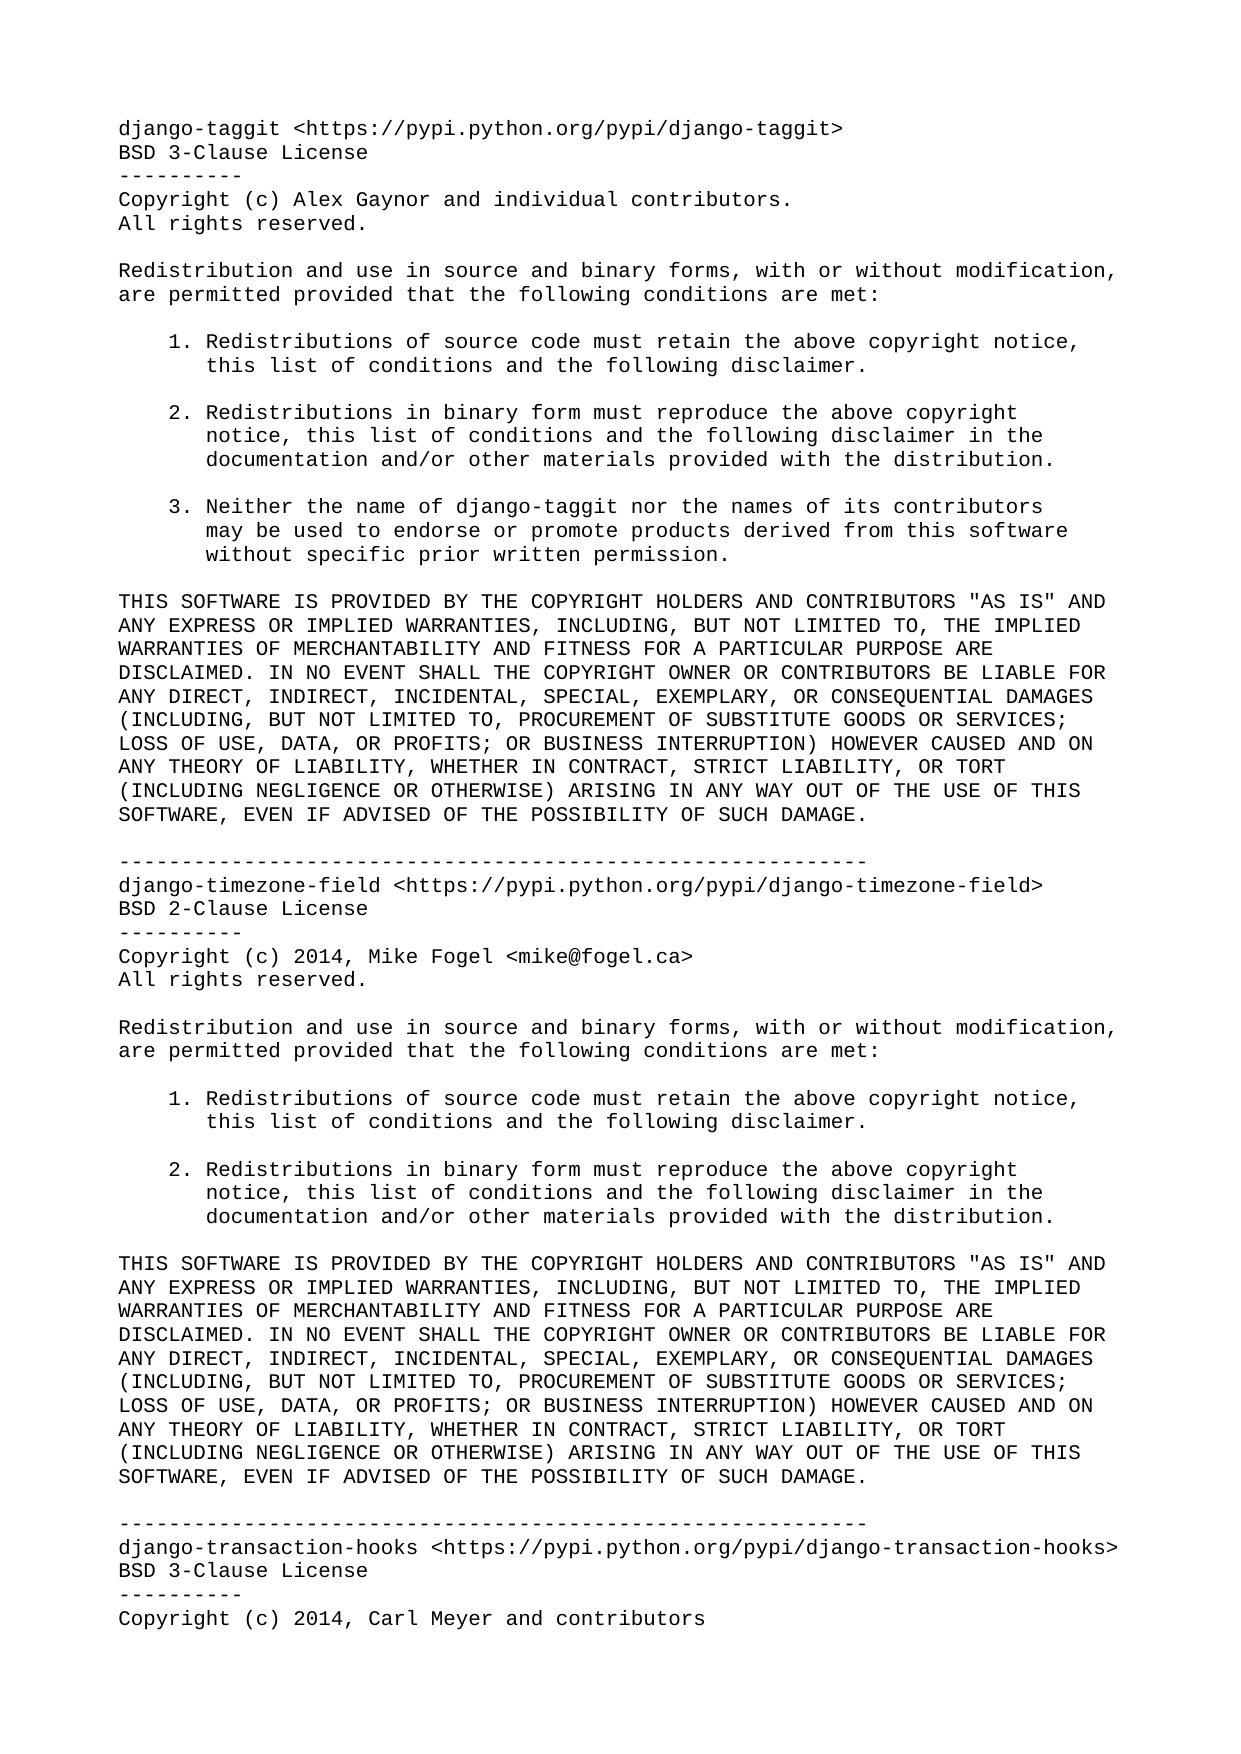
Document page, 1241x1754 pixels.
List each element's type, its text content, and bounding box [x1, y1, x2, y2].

text ANY DIRECT, INDIRECT, INCIDENTAL, SPECIAL, EXEMPLARY, OR CONSEQUENTIAL DAMAGES [118, 686, 1122, 709]
text 2. Redistributions in binary form must reproduce the above copyright [118, 402, 1122, 426]
text WARRANTIES OF MERCHANTABILITY AND FITNESS FOR A PARTICULAR PURPOSE ARE [118, 638, 1122, 662]
text (INCLUDING, BUT NOT LIMITED TO, PROCUREMENT OF SUBSTITUTE GOODS OR SERVICES; [118, 1371, 1122, 1395]
text DISCLAIMED. IN NO EVENT SHALL THE COPYRIGHT OWNER OR CONTRIBUTORS BE LIABLE FOR [118, 1324, 1122, 1348]
text ANY THEORY OF LIABILITY, WHETHER IN CONTRACT, STRICT LIABILITY, OR TORT [118, 757, 1122, 780]
text (INCLUDING NEGLIGENCE OR OTHERWISE) ARISING IN ANY WAY OUT OF THE USE OF THIS [118, 1442, 1122, 1466]
text All rights reserved. [118, 213, 1122, 236]
text THIS SOFTWARE IS PROVIDED BY THE COPYRIGHT HOLDERS AND CONTRIBUTORS "AS IS" AND [118, 591, 1122, 615]
text BSD 3-Clause License [118, 142, 1122, 165]
text SOFTWARE, EVEN IF ADVISED OF THE POSSIBILITY OF SUCH DAMAGE. [118, 804, 1122, 827]
text All rights reserved. [118, 969, 1122, 993]
text Copyright (c) 2014, Carl Meyer and contributors [118, 1608, 1122, 1631]
text django-transaction-hooks <https://pypi.python.org/pypi/django-transaction-hooks> [118, 1537, 1122, 1561]
text ANY EXPRESS OR IMPLIED WARRANTIES, INCLUDING, BUT NOT LIMITED TO, THE IMPLIED [118, 1277, 1122, 1300]
text notice, this list of conditions and the following disclaimer in the [118, 1182, 1122, 1206]
text ANY DIRECT, INDIRECT, INCIDENTAL, SPECIAL, EXEMPLARY, OR CONSEQUENTIAL DAMAGES [118, 1348, 1122, 1371]
text 3. Neither the name of django-taggit nor the names of its contributors [118, 496, 1122, 520]
text SOFTWARE, EVEN IF ADVISED OF THE POSSIBILITY OF SUCH DAMAGE. [118, 1466, 1122, 1489]
text documentation and/or other materials provided with the distribution. [118, 1206, 1122, 1229]
text notice, this list of conditions and the following disclaimer in the [118, 426, 1122, 449]
text WARRANTIES OF MERCHANTABILITY AND FITNESS FOR A PARTICULAR PURPOSE ARE [118, 1300, 1122, 1324]
text django-taggit <https://pypi.python.org/pypi/django-taggit> [118, 118, 1122, 142]
text ANY THEORY OF LIABILITY, WHETHER IN CONTRACT, STRICT LIABILITY, OR TORT [118, 1419, 1122, 1442]
text ------------------------------------------------------------ [118, 851, 1122, 875]
text 2. Redistributions in binary form must reproduce the above copyright [118, 1158, 1122, 1182]
text ---------- [118, 1584, 1122, 1608]
text THIS SOFTWARE IS PROVIDED BY THE COPYRIGHT HOLDERS AND CONTRIBUTORS "AS IS" AND [118, 1253, 1122, 1277]
text Redistribution and use in source and binary forms, with or without modification, [118, 1017, 1122, 1040]
text django-timezone-field <https://pypi.python.org/pypi/django-timezone-field> [118, 875, 1122, 898]
text without specific prior written permission. [118, 544, 1122, 567]
text (INCLUDING, BUT NOT LIMITED TO, PROCUREMENT OF SUBSTITUTE GOODS OR SERVICES; [118, 709, 1122, 733]
text BSD 3-Clause License [118, 1561, 1122, 1584]
text 1. Redistributions of source code must retain the above copyright notice, [118, 331, 1122, 354]
text this list of conditions and the following disclaimer. [118, 354, 1122, 378]
text ------------------------------------------------------------ [118, 1513, 1122, 1537]
text BSD 2-Clause License [118, 898, 1122, 922]
text Copyright (c) Alex Gaynor and individual contributors. [118, 189, 1122, 213]
text DISCLAIMED. IN NO EVENT SHALL THE COPYRIGHT OWNER OR CONTRIBUTORS BE LIABLE FOR [118, 662, 1122, 686]
text ---------- [118, 922, 1122, 946]
text (INCLUDING NEGLIGENCE OR OTHERWISE) ARISING IN ANY WAY OUT OF THE USE OF THIS [118, 780, 1122, 804]
text Copyright (c) 2014, Mike Fogel <mike@fogel.ca> [118, 946, 1122, 969]
text Redistribution and use in source and binary forms, with or without modification, [118, 260, 1122, 284]
text ---------- [118, 165, 1122, 189]
text LOSS OF USE, DATA, OR PROFITS; OR BUSINESS INTERRUPTION) HOWEVER CAUSED AND ON [118, 1395, 1122, 1419]
text LOSS OF USE, DATA, OR PROFITS; OR BUSINESS INTERRUPTION) HOWEVER CAUSED AND ON [118, 733, 1122, 757]
text ANY EXPRESS OR IMPLIED WARRANTIES, INCLUDING, BUT NOT LIMITED TO, THE IMPLIED [118, 615, 1122, 638]
text this list of conditions and the following disclaimer. [118, 1111, 1122, 1135]
text 1. Redistributions of source code must retain the above copyright notice, [118, 1088, 1122, 1111]
text documentation and/or other materials provided with the distribution. [118, 449, 1122, 473]
text may be used to endorse or promote products derived from this software [118, 520, 1122, 544]
text are permitted provided that the following conditions are met: [118, 284, 1122, 307]
text are permitted provided that the following conditions are met: [118, 1040, 1122, 1064]
